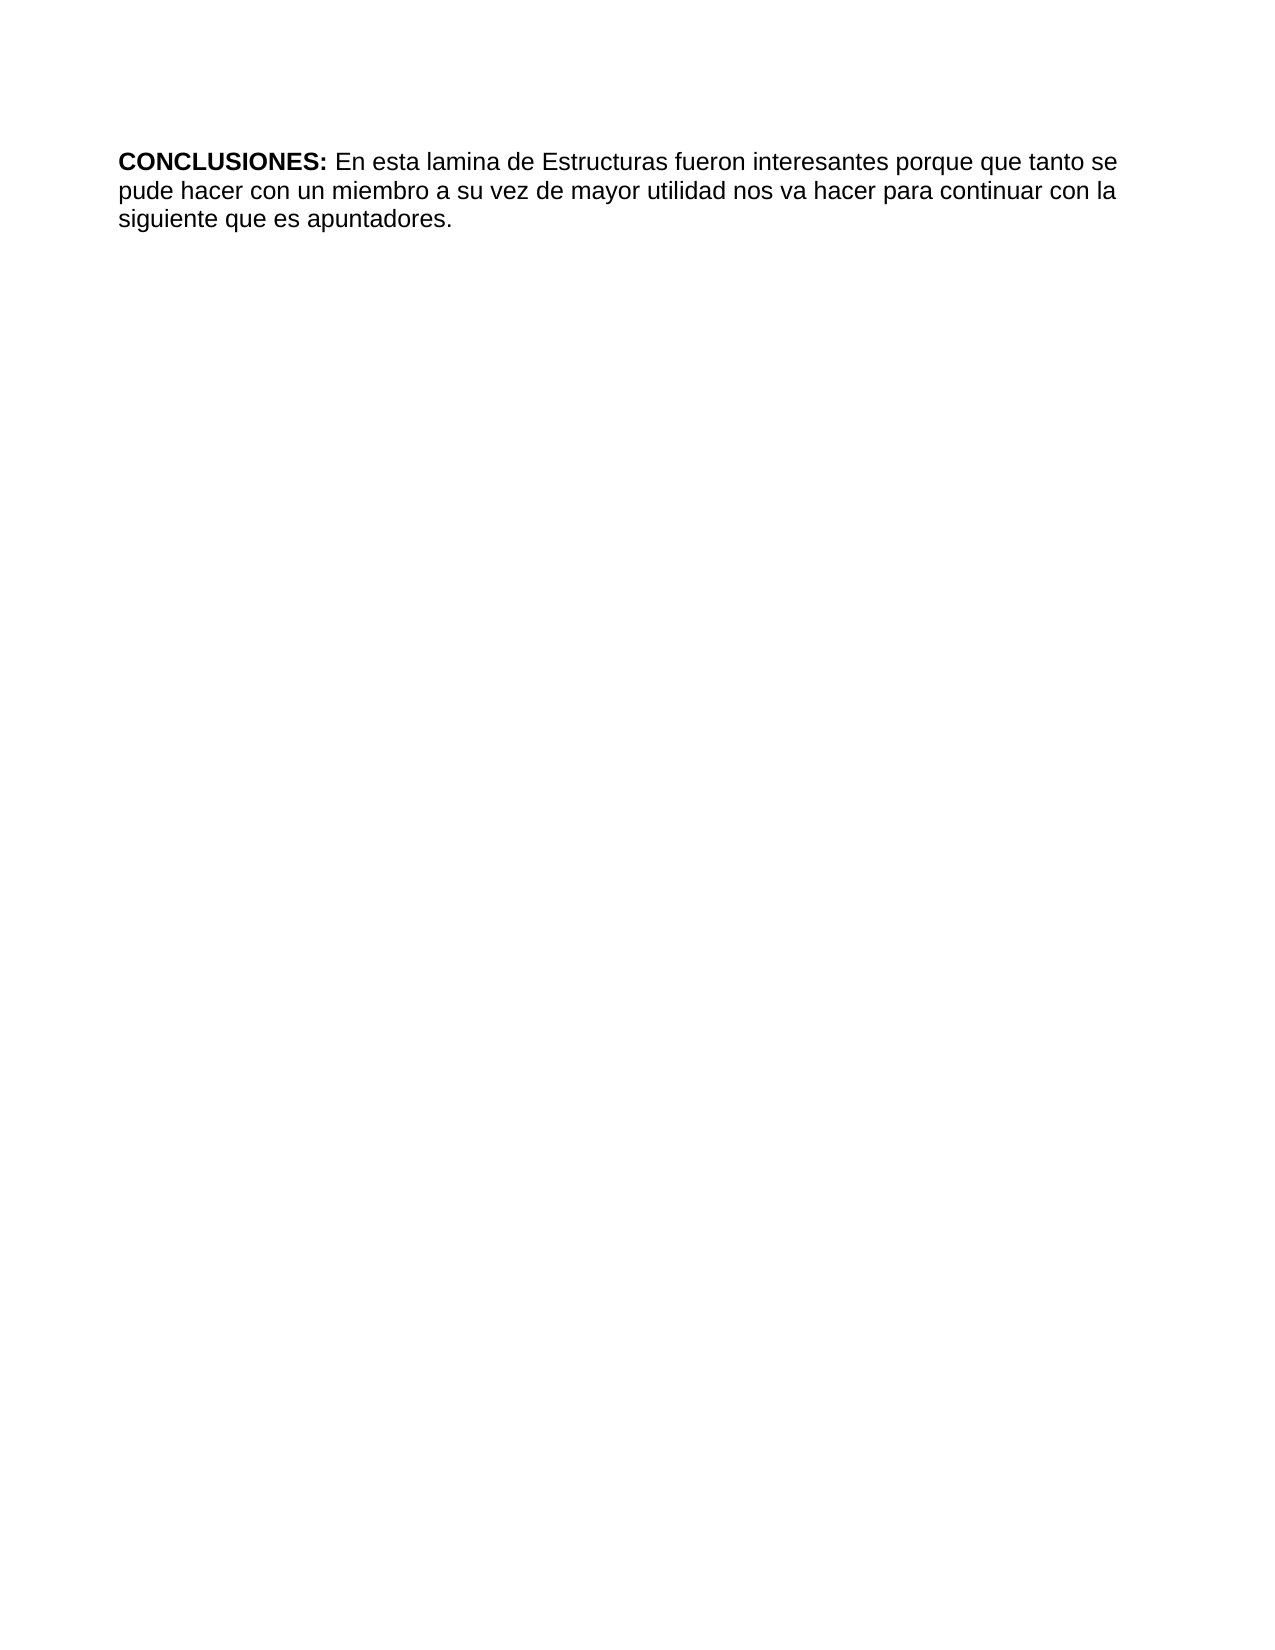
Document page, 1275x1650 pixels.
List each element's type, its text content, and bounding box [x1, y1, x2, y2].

text CONCLUSIONES: En esta lamina de Estructuras fueron interesantes porque que tanto se pude hacer con un miembro a su vez de mayor utilidad nos va hacer para continuar con la siguiente que es apuntadores. [118, 147, 1157, 233]
